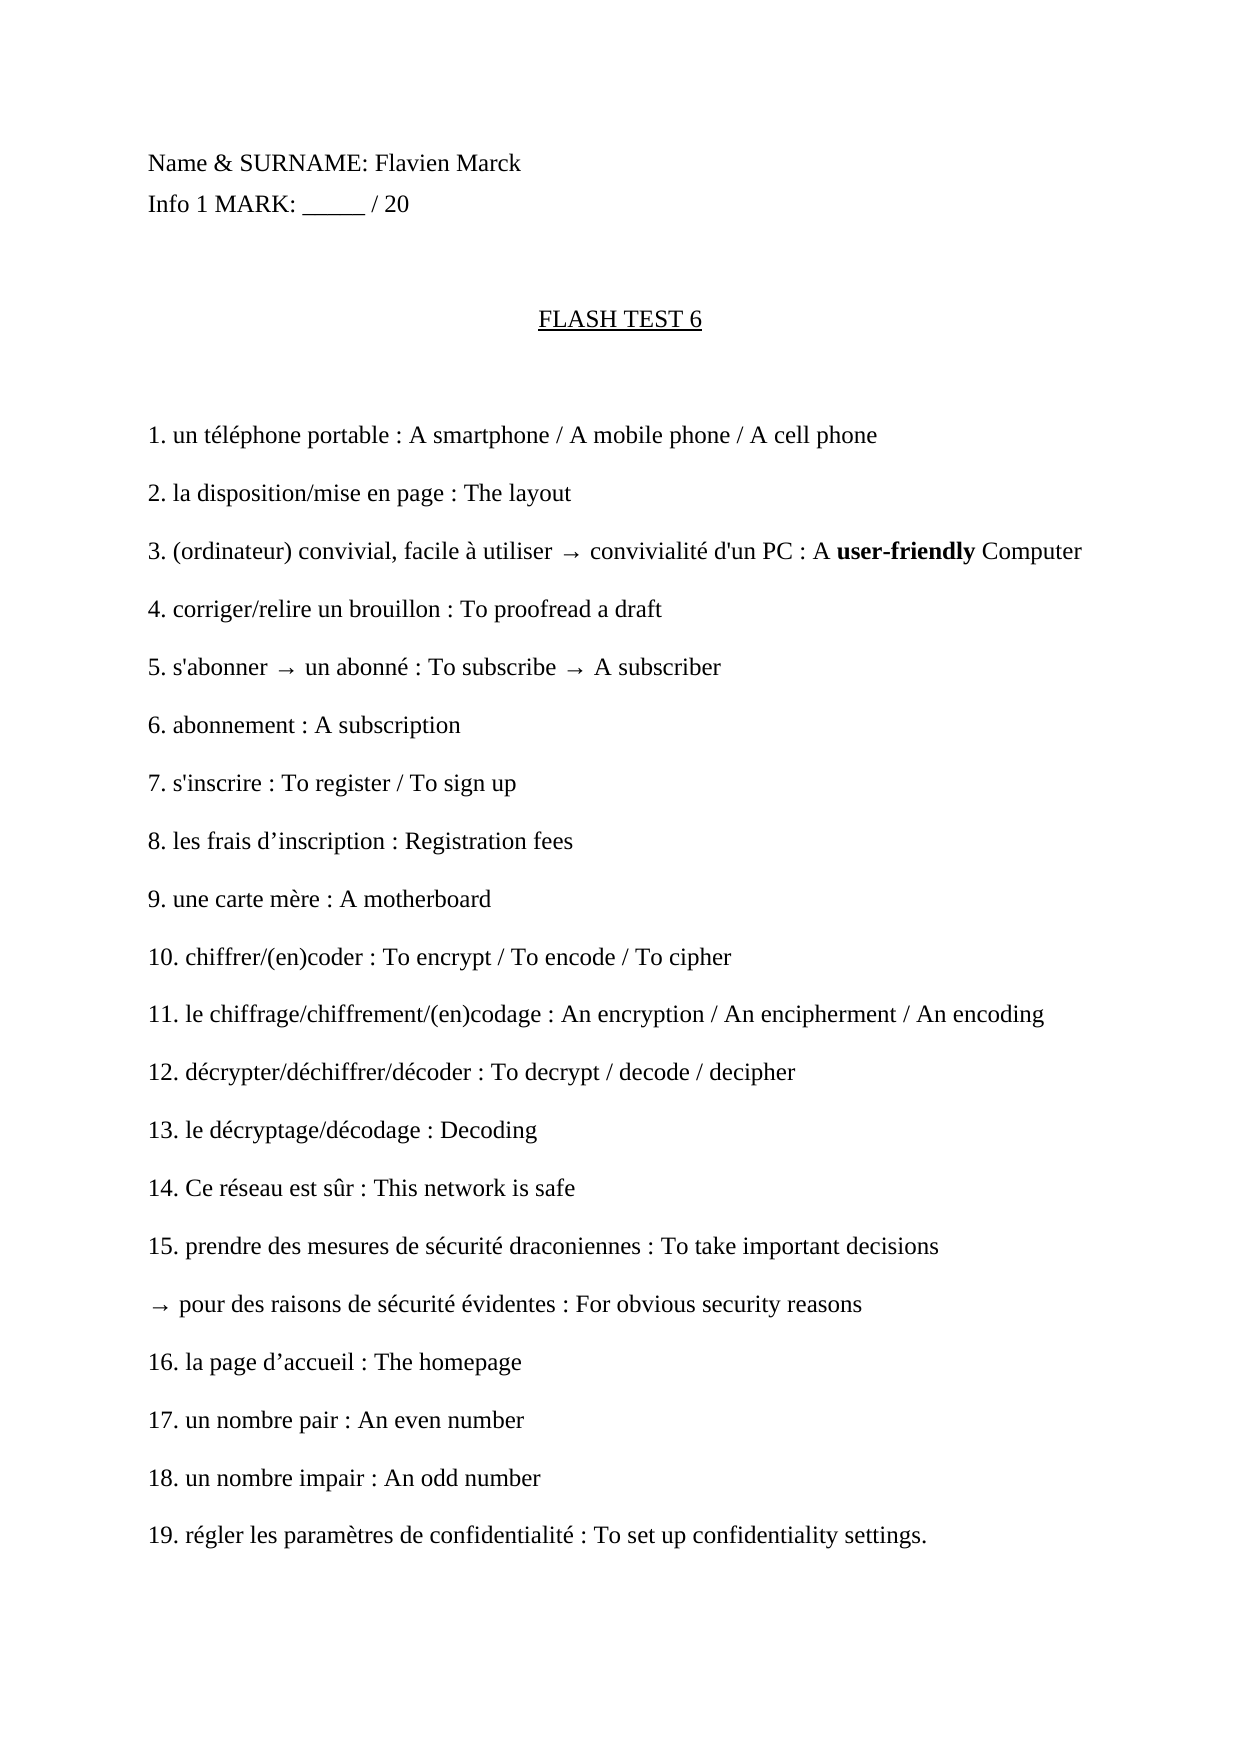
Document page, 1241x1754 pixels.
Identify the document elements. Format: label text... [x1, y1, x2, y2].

text 15. prendre des mesures de sécurité draconiennes : To take important decisions [148, 1231, 1093, 1260]
text 3. (ordinateur) convivial, facile à utiliser → convivialité d'un PC : A user-friendly Computer [148, 536, 1093, 565]
text → pour des raisons de sécurité évidentes : For obvious security reasons [148, 1289, 1093, 1318]
text 2. la disposition/mise en page : The layout [148, 478, 1093, 507]
text 6. abonnement : A subscription [148, 710, 1093, 739]
text FLASH TEST 6 [148, 304, 1093, 333]
text 18. un nombre impair : An odd number [148, 1463, 1093, 1491]
text 17. un nombre pair : An even number [148, 1405, 1093, 1433]
text 4. corriger/relire un brouillon : To proofread a draft [148, 594, 1093, 623]
text 12. décrypter/déchiffrer/décoder : To decrypt / decode / decipher [148, 1057, 1093, 1086]
text 5. s'abonner → un abonné : To subscribe → A subscriber [148, 652, 1093, 681]
text 13. le décryptage/décodage : Decoding [148, 1115, 1093, 1144]
text 19. régler les paramètres de confidentialité : To set up confidentiality settings. [148, 1520, 1093, 1549]
text 10. chiffrer/(en)coder : To encrypt / To encode / To cipher [148, 942, 1093, 970]
text 14. Ce réseau est sûr : This network is safe [148, 1173, 1093, 1202]
text 16. la page d’accueil : The homepage [148, 1347, 1093, 1376]
text 11. le chiffrage/chiffrement/(en)codage : An encryption / An encipherment / An encoding [148, 999, 1093, 1028]
text 7. s'inscrire : To register / To sign up [148, 768, 1093, 797]
text 9. une carte mère : A motherboard [148, 884, 1093, 912]
text 1. un téléphone portable : A smartphone / A mobile phone / A cell phone [148, 420, 1093, 449]
text 8. les frais d’inscription : Registration fees [148, 826, 1093, 854]
text Name & SURNAME: Flavien Marck [148, 148, 1093, 176]
text Info 1 MARK: _____ / 20 [148, 189, 1093, 217]
